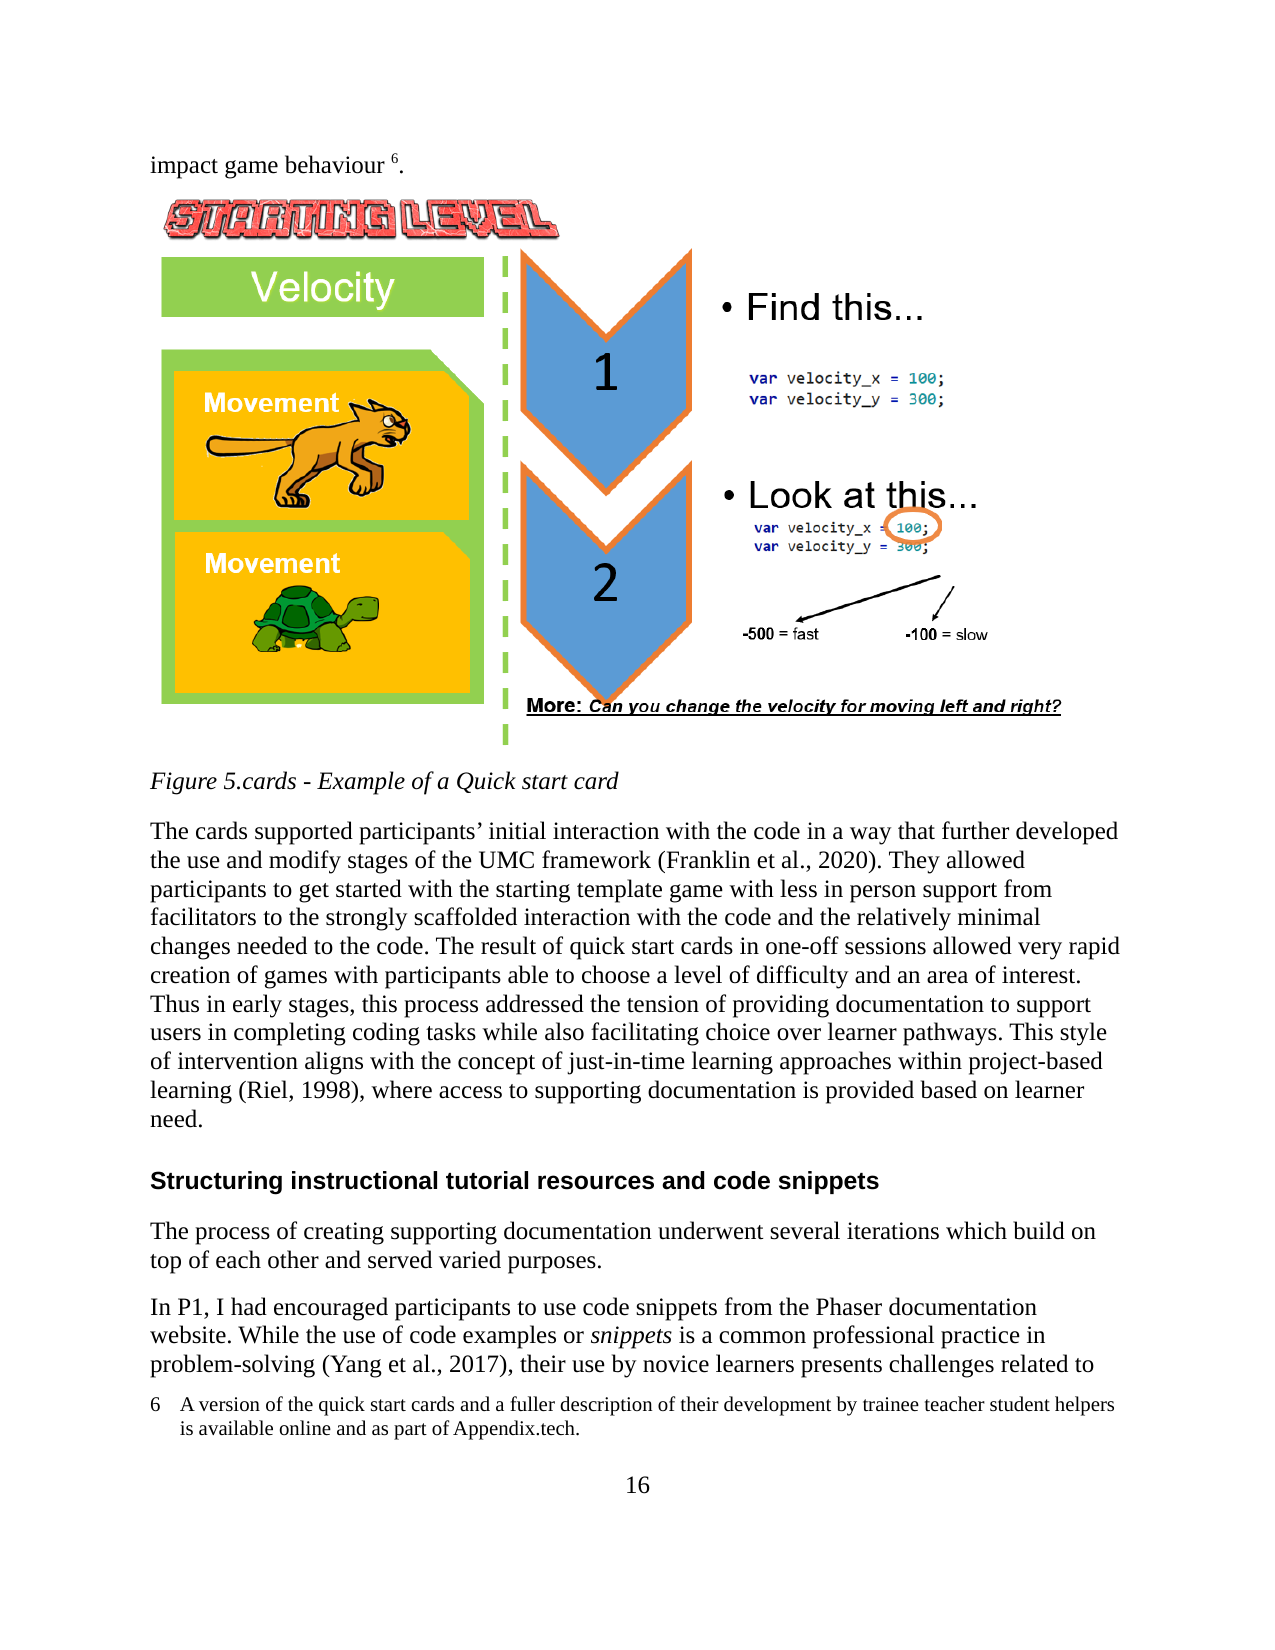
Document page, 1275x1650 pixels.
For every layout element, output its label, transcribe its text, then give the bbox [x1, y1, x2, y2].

picture [150, 187, 1077, 754]
text The process of creating supporting documentation underwent several iterations which build on top of each other and served varied purposes. [150, 1216, 1125, 1274]
text In P1, I had encouraged participants to use code snippets from the Phaser documentation website. While the use of code examples or snippets is a common professional practice in problem-solving (Yang et al., 2017), their use by novice learners presents challenges related to [150, 1292, 1125, 1378]
text The cards supported participants’ initial interaction with the code in a way that further developed the use and modify stages of the UMC framework (Franklin et al., 2020). They allowed participants to get started with the starting template game with less in person support from facilitators to the strongly scaffolded interaction with the code and the relatively minimal changes needed to the code. The result of quick start cards in one-off sessions allowed very rapid creation of games with participants able to choose a level of difficulty and an area of interest. Thus in early stages, this process addressed the tension of providing documentation to support users in completing coding tasks while also facilitating choice over learner pathways. This style of intervention aligns with the concept of just-in-time learning approaches within project-based learning (Riel, 1998), where access to supporting documentation is provided based on learner need. [150, 816, 1125, 1132]
subtitle Structuring instructional tutorial resources and code snippets [150, 1166, 1125, 1195]
text A version of the quick start cards and a fuller description of their development by trainee teacher student helpers is available online and as part of Appendix.tech. [150, 1392, 1125, 1440]
text impact game behaviour . [150, 150, 1125, 179]
text Figure 5.cards - Example of a Quick start card [150, 766, 1125, 795]
